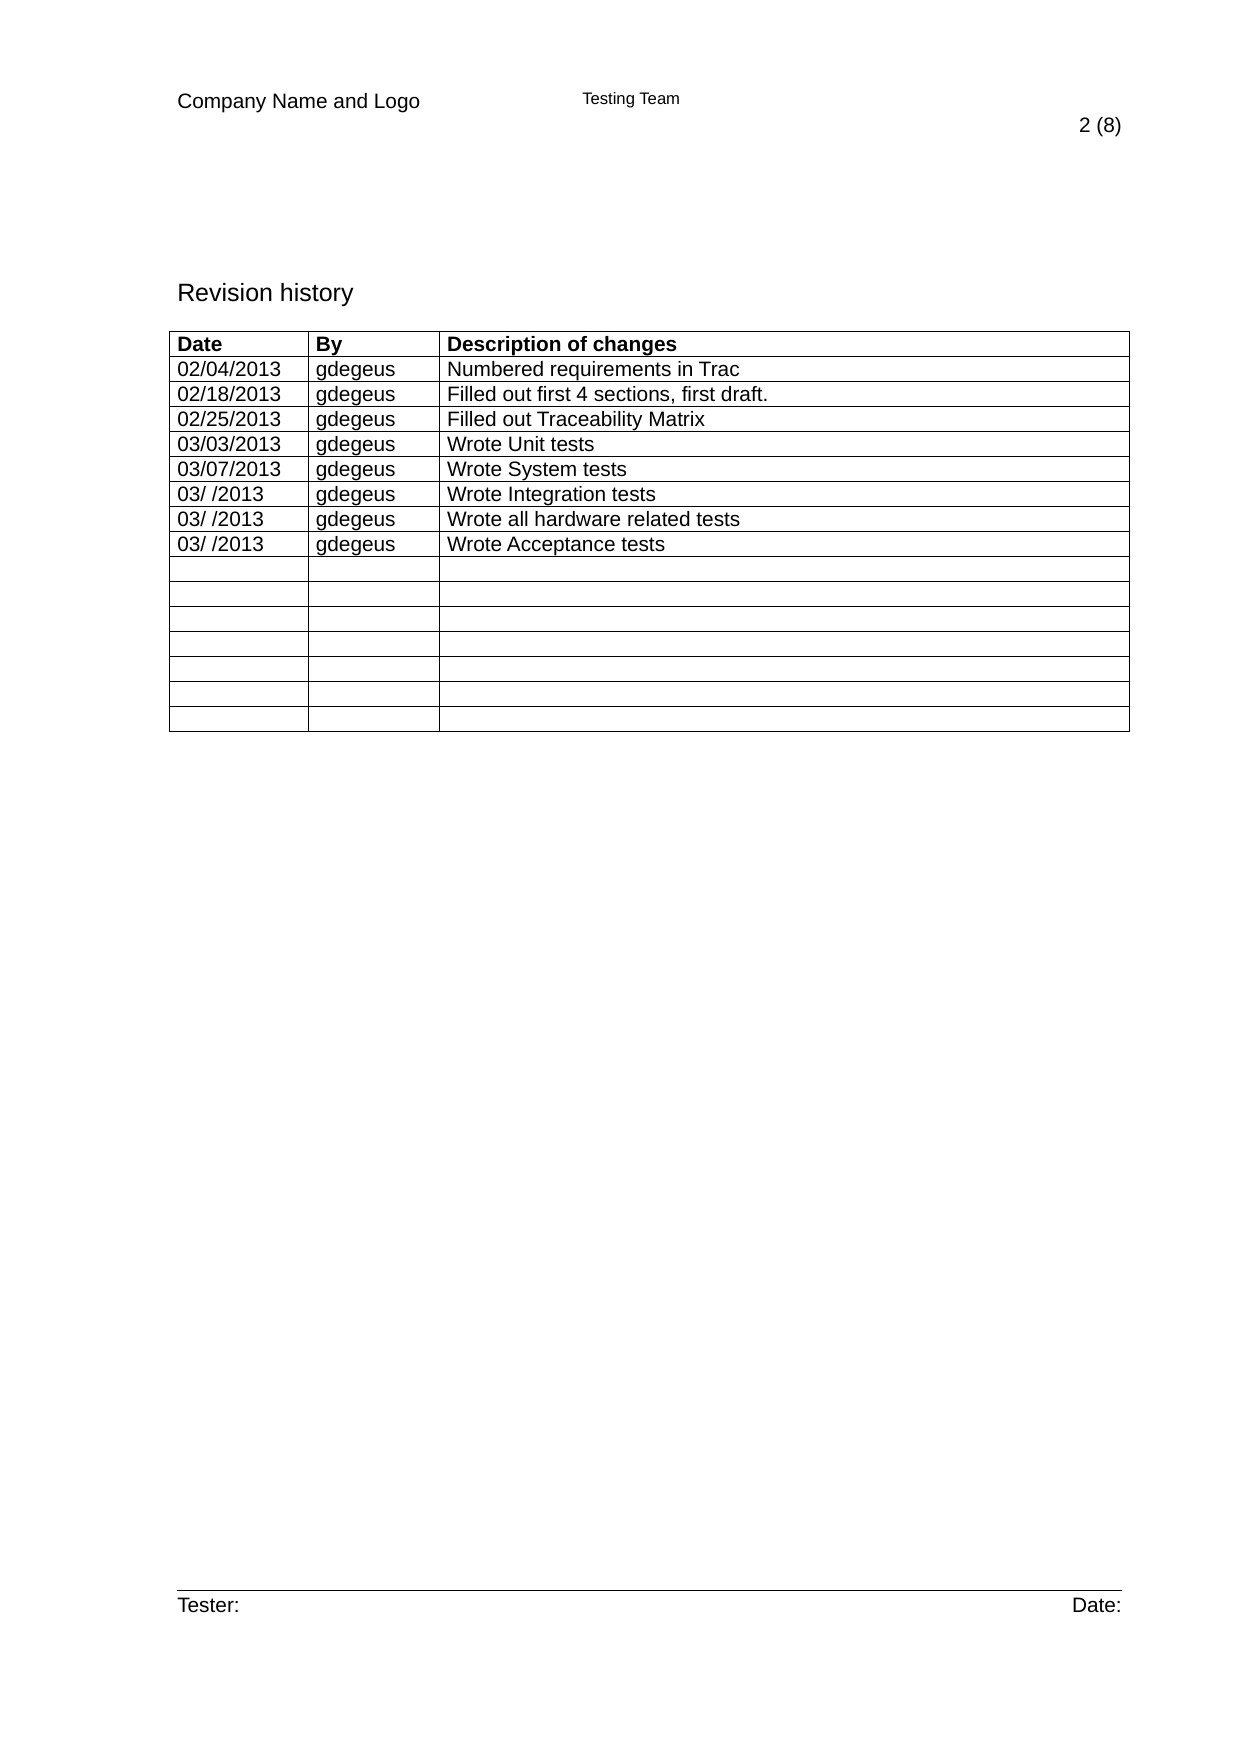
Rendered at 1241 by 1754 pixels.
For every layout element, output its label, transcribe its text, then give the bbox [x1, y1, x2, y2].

table_cell gdegeus [309, 382, 439, 406]
table_cell [170, 557, 308, 581]
table_cell gdegeus [309, 407, 439, 431]
table_cell [309, 682, 439, 706]
table_cell [309, 582, 439, 606]
table_header By [309, 332, 439, 356]
table_cell [170, 657, 308, 681]
table_cell [309, 632, 439, 656]
table_cell [440, 557, 1129, 581]
table_cell 03/ /2013 [170, 507, 308, 531]
table_cell Numbered requirements in Trac [440, 357, 1129, 381]
table_cell [170, 632, 308, 656]
table_cell [170, 682, 308, 706]
table_cell gdegeus [309, 532, 439, 556]
table_cell Wrote System tests [440, 457, 1129, 481]
table_cell [440, 707, 1129, 731]
table_cell [440, 682, 1129, 706]
table_cell gdegeus [309, 357, 439, 381]
table_cell [440, 607, 1129, 631]
table_cell 02/18/2013 [170, 382, 308, 406]
table_cell gdegeus [309, 482, 439, 506]
table_cell [309, 557, 439, 581]
table_cell gdegeus [309, 457, 439, 481]
table_cell 03/07/2013 [170, 457, 308, 481]
table_cell 03/03/2013 [170, 432, 308, 456]
table_cell [170, 607, 308, 631]
table_cell gdegeus [309, 432, 439, 456]
table_cell [309, 607, 439, 631]
table_cell 02/04/2013 [170, 357, 308, 381]
table_cell Filled out Traceability Matrix [440, 407, 1129, 431]
table_header Date [170, 332, 308, 356]
table_cell Wrote Integration tests [440, 482, 1129, 506]
table_cell 03/ /2013 [170, 532, 308, 556]
table_cell [309, 707, 439, 731]
table_cell 03/ /2013 [170, 482, 308, 506]
table_cell [309, 657, 439, 681]
table_cell Wrote Unit tests [440, 432, 1129, 456]
table_cell gdegeus [309, 507, 439, 531]
subtitle Revision history [177, 277, 1122, 306]
table_cell Wrote all hardware related tests [440, 507, 1129, 531]
table_cell [170, 707, 308, 731]
table_cell [170, 582, 308, 606]
table_cell [440, 657, 1129, 681]
table_cell 02/25/2013 [170, 407, 308, 431]
table_header Description of changes [440, 332, 1129, 356]
table_cell [440, 632, 1129, 656]
table_cell [440, 582, 1129, 606]
table_cell Filled out first 4 sections, first draft. [440, 382, 1129, 406]
table_cell Wrote Acceptance tests [440, 532, 1129, 556]
